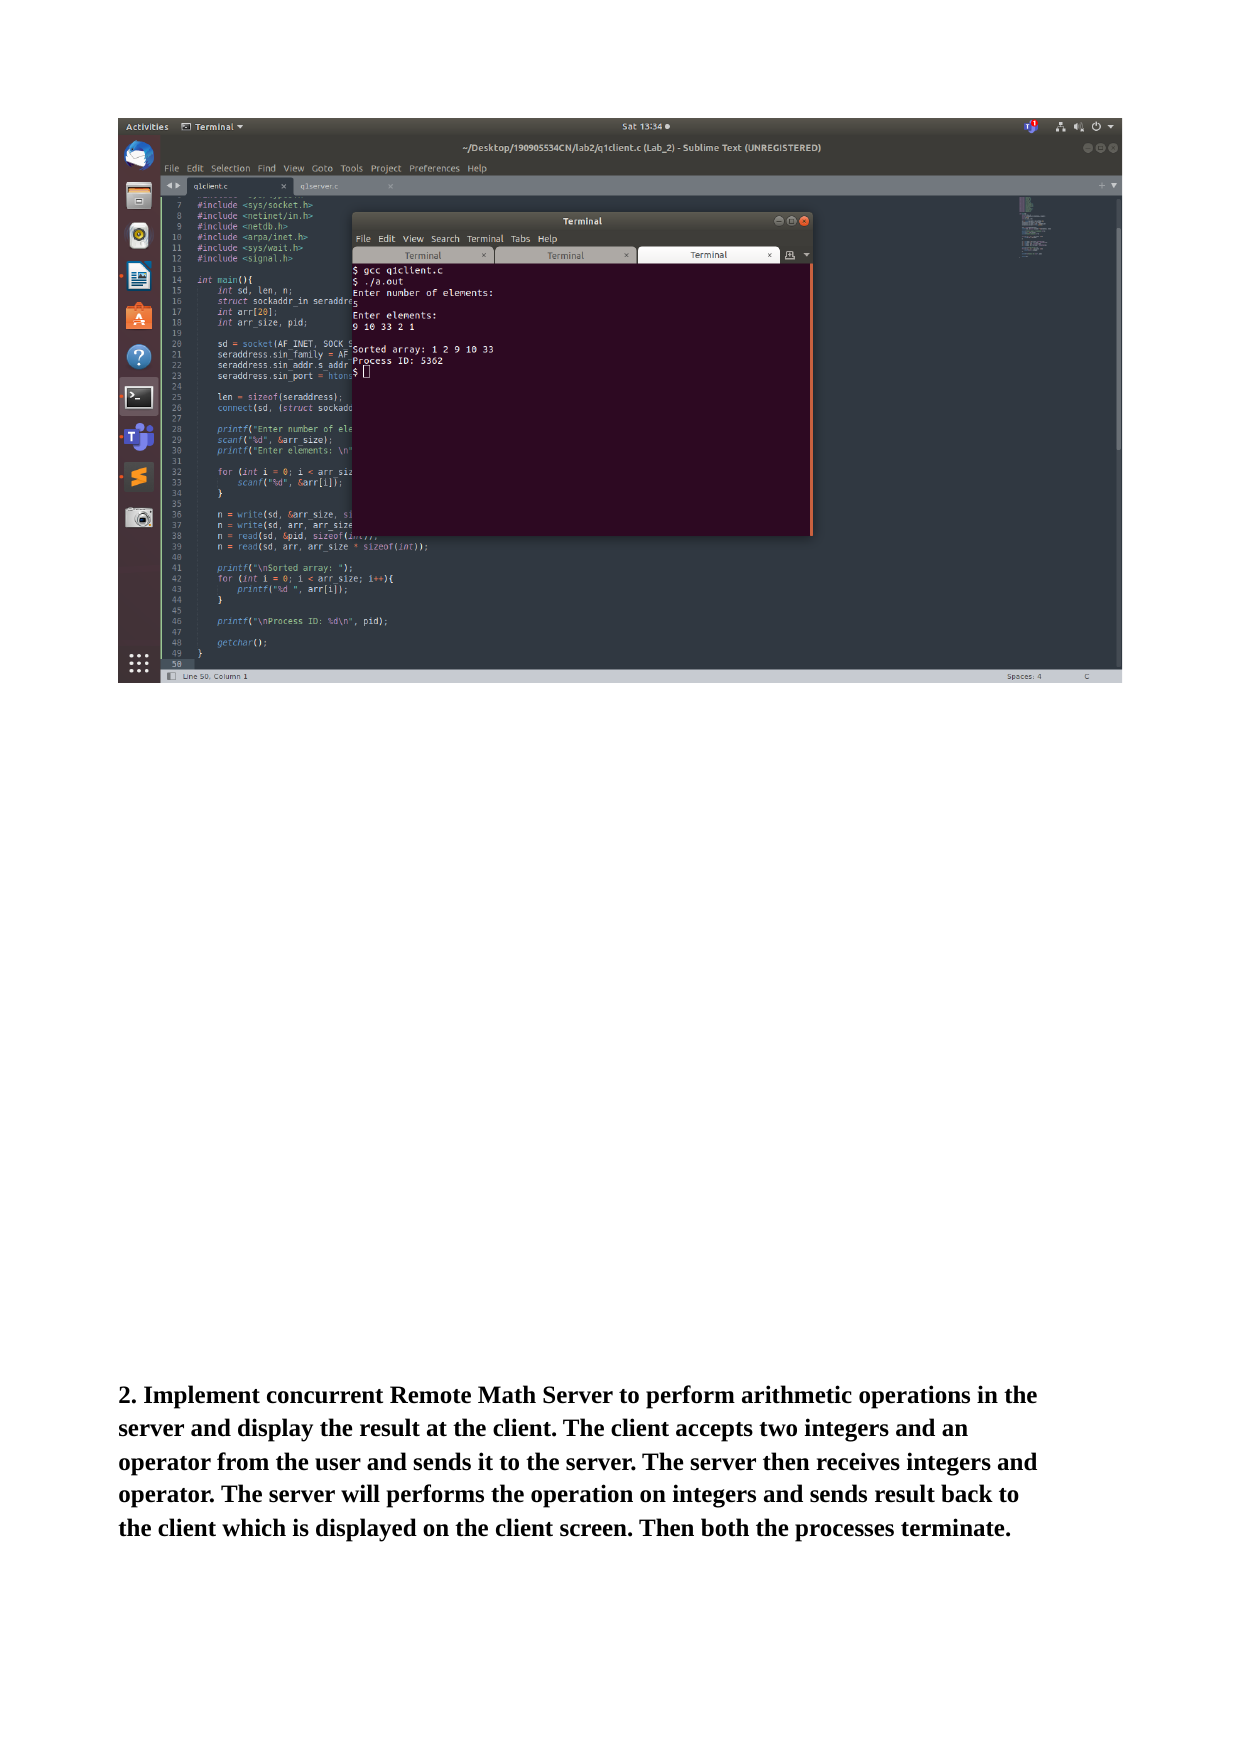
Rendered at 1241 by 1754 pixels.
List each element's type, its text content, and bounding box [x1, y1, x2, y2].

text operator. The server will performs the operation on integers and sends result back to [118, 1479, 1122, 1508]
text the client which is displayed on the client screen. Then both the processes terminate. [118, 1513, 1122, 1541]
text server and display the result at the client. The client accepts two integers and an [118, 1413, 1122, 1442]
text operator from the user and sends it to the server. The server then receives integers and [118, 1447, 1122, 1475]
text 2. Implement concurrent Remote Math Server to perform arithmetic operations in the [118, 1381, 1122, 1409]
picture [118, 118, 1123, 683]
